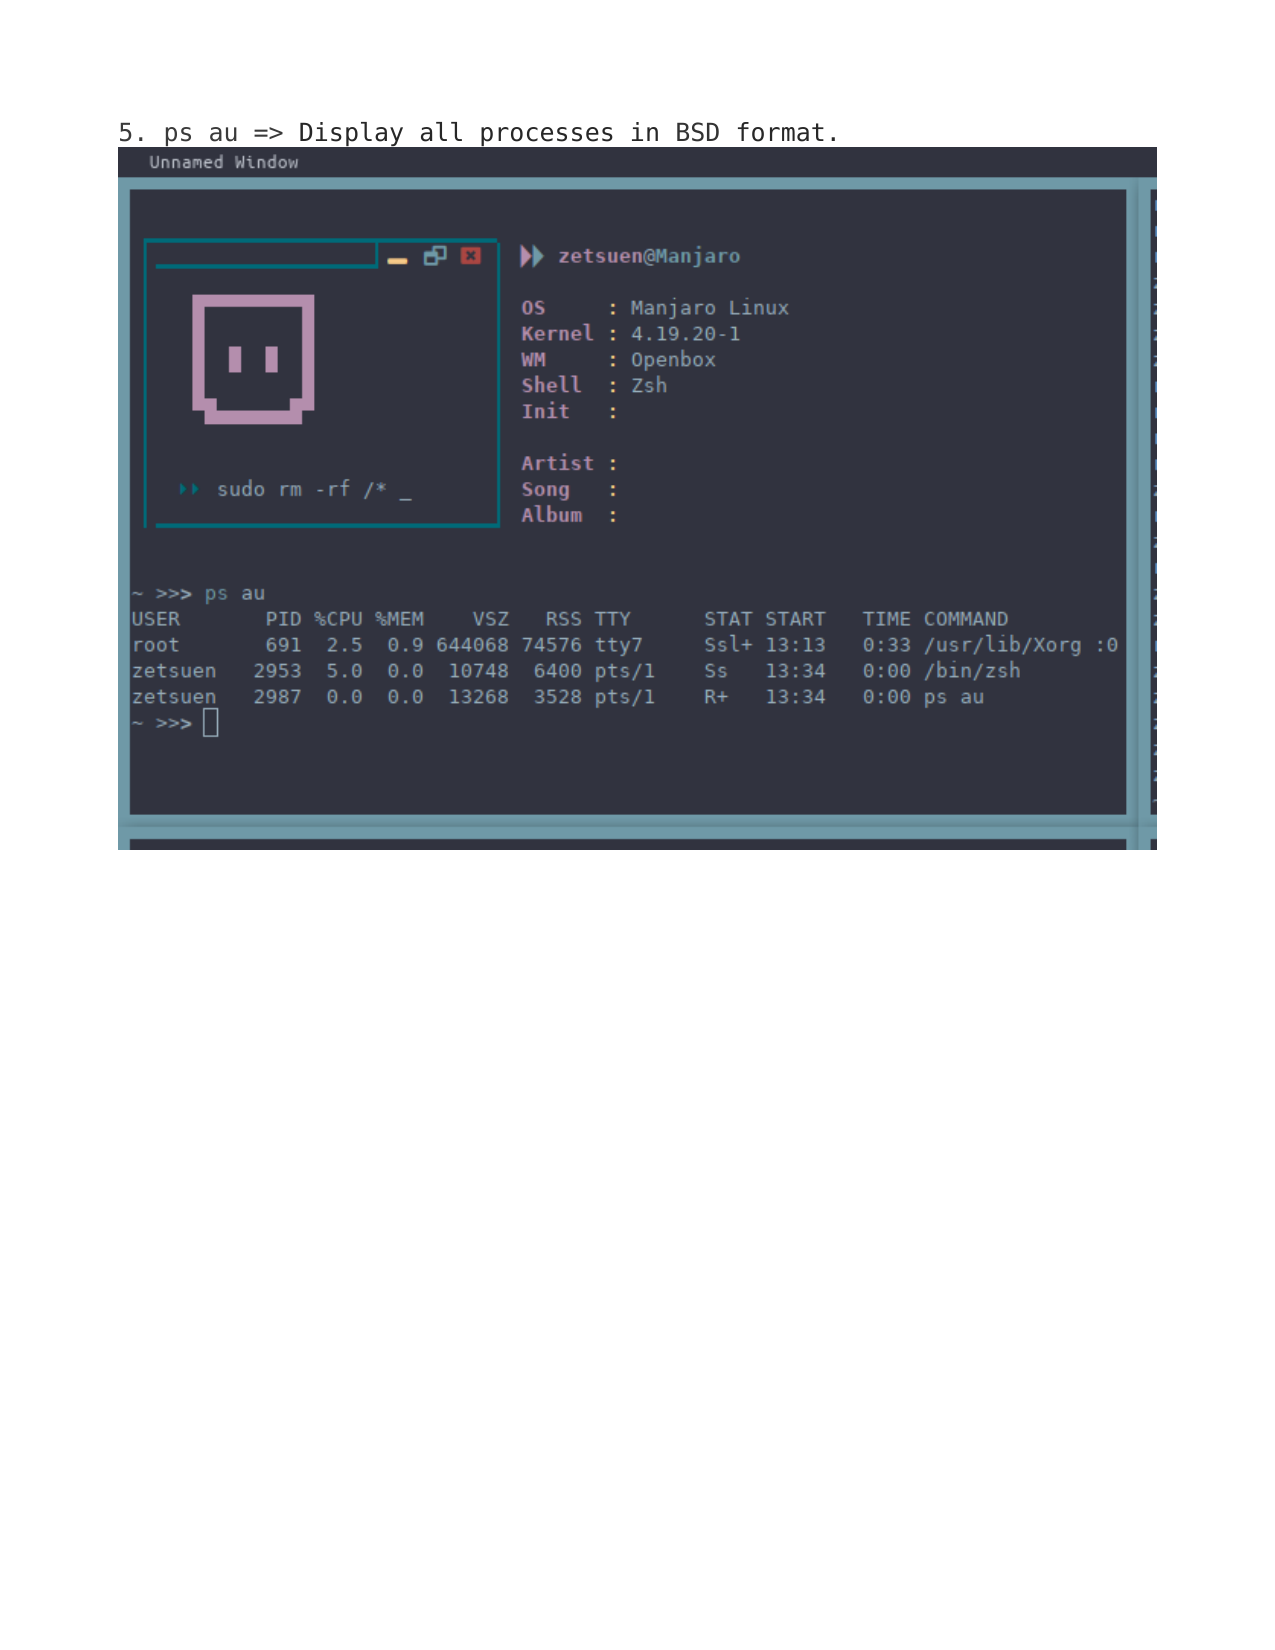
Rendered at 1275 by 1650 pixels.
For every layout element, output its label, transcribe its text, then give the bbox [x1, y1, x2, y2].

picture [118, 147, 1157, 850]
text 5. ps au => Display all processes in BSD format. [118, 118, 1157, 147]
